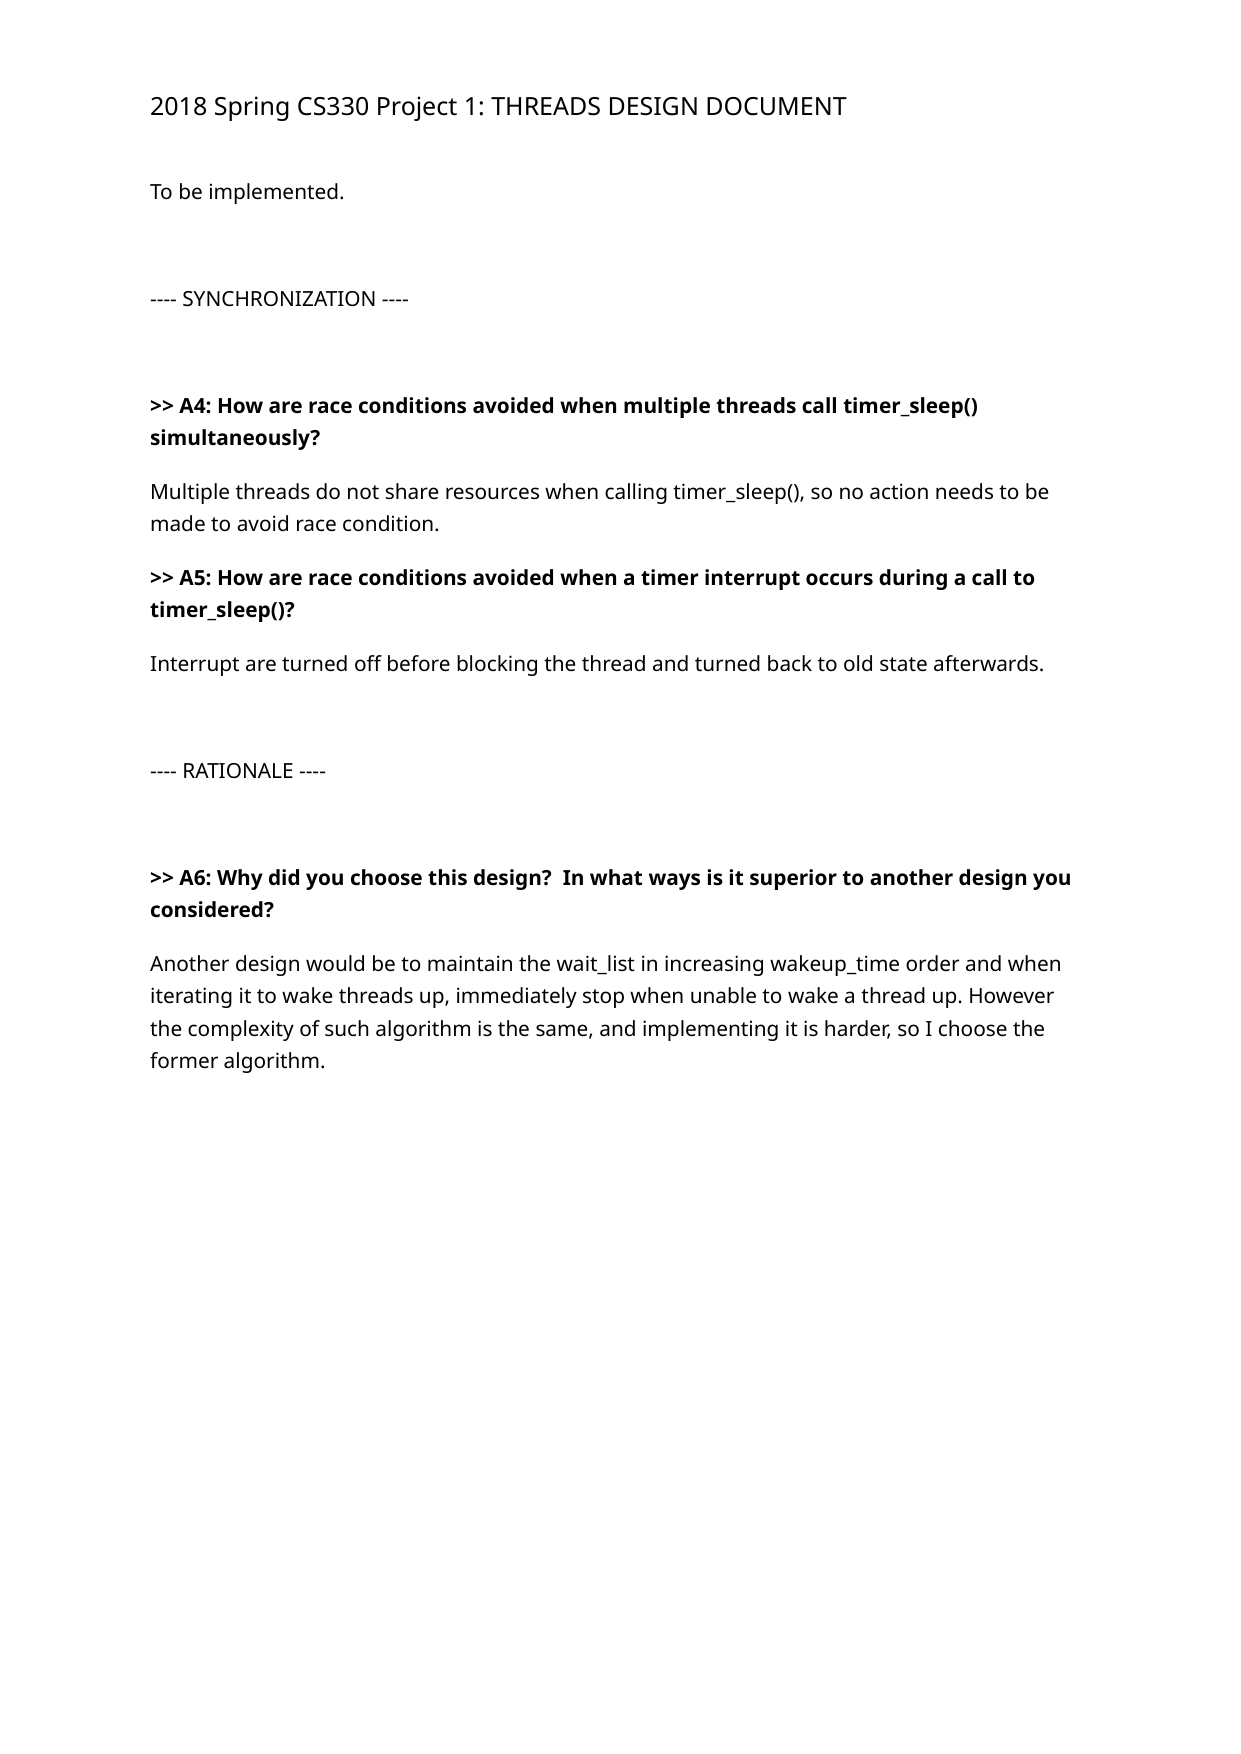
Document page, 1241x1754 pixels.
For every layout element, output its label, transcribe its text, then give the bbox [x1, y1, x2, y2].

text ---- RATIONALE ---- [150, 756, 1090, 784]
text Multiple threads do not share resources when calling timer_sleep(), so no action needs to be made to avoid race condition. [150, 477, 1090, 538]
text >> A4: How are race conditions avoided when multiple threads call timer_sleep() simultaneously? [150, 391, 1090, 452]
text Interrupt are turned off before blocking the thread and turned back to old state afterwards. [150, 649, 1090, 677]
text ---- SYNCHRONIZATION ---- [150, 284, 1090, 312]
text Another design would be to maintain the wait_list in increasing wakeup_time order and when iterating it to wake threads up, immediately stop when unable to wake a thread up. However the complexity of such algorithm is the same, and implementing it is harder, so I choose the former algorithm. [150, 949, 1090, 1075]
text To be implemented. [150, 177, 1090, 206]
text >> A6: Why did you choose this design? In what ways is it superior to another design you considered? [150, 863, 1090, 924]
text >> A5: How are race conditions avoided when a timer interrupt occurs during a call to timer_sleep()? [150, 563, 1090, 624]
